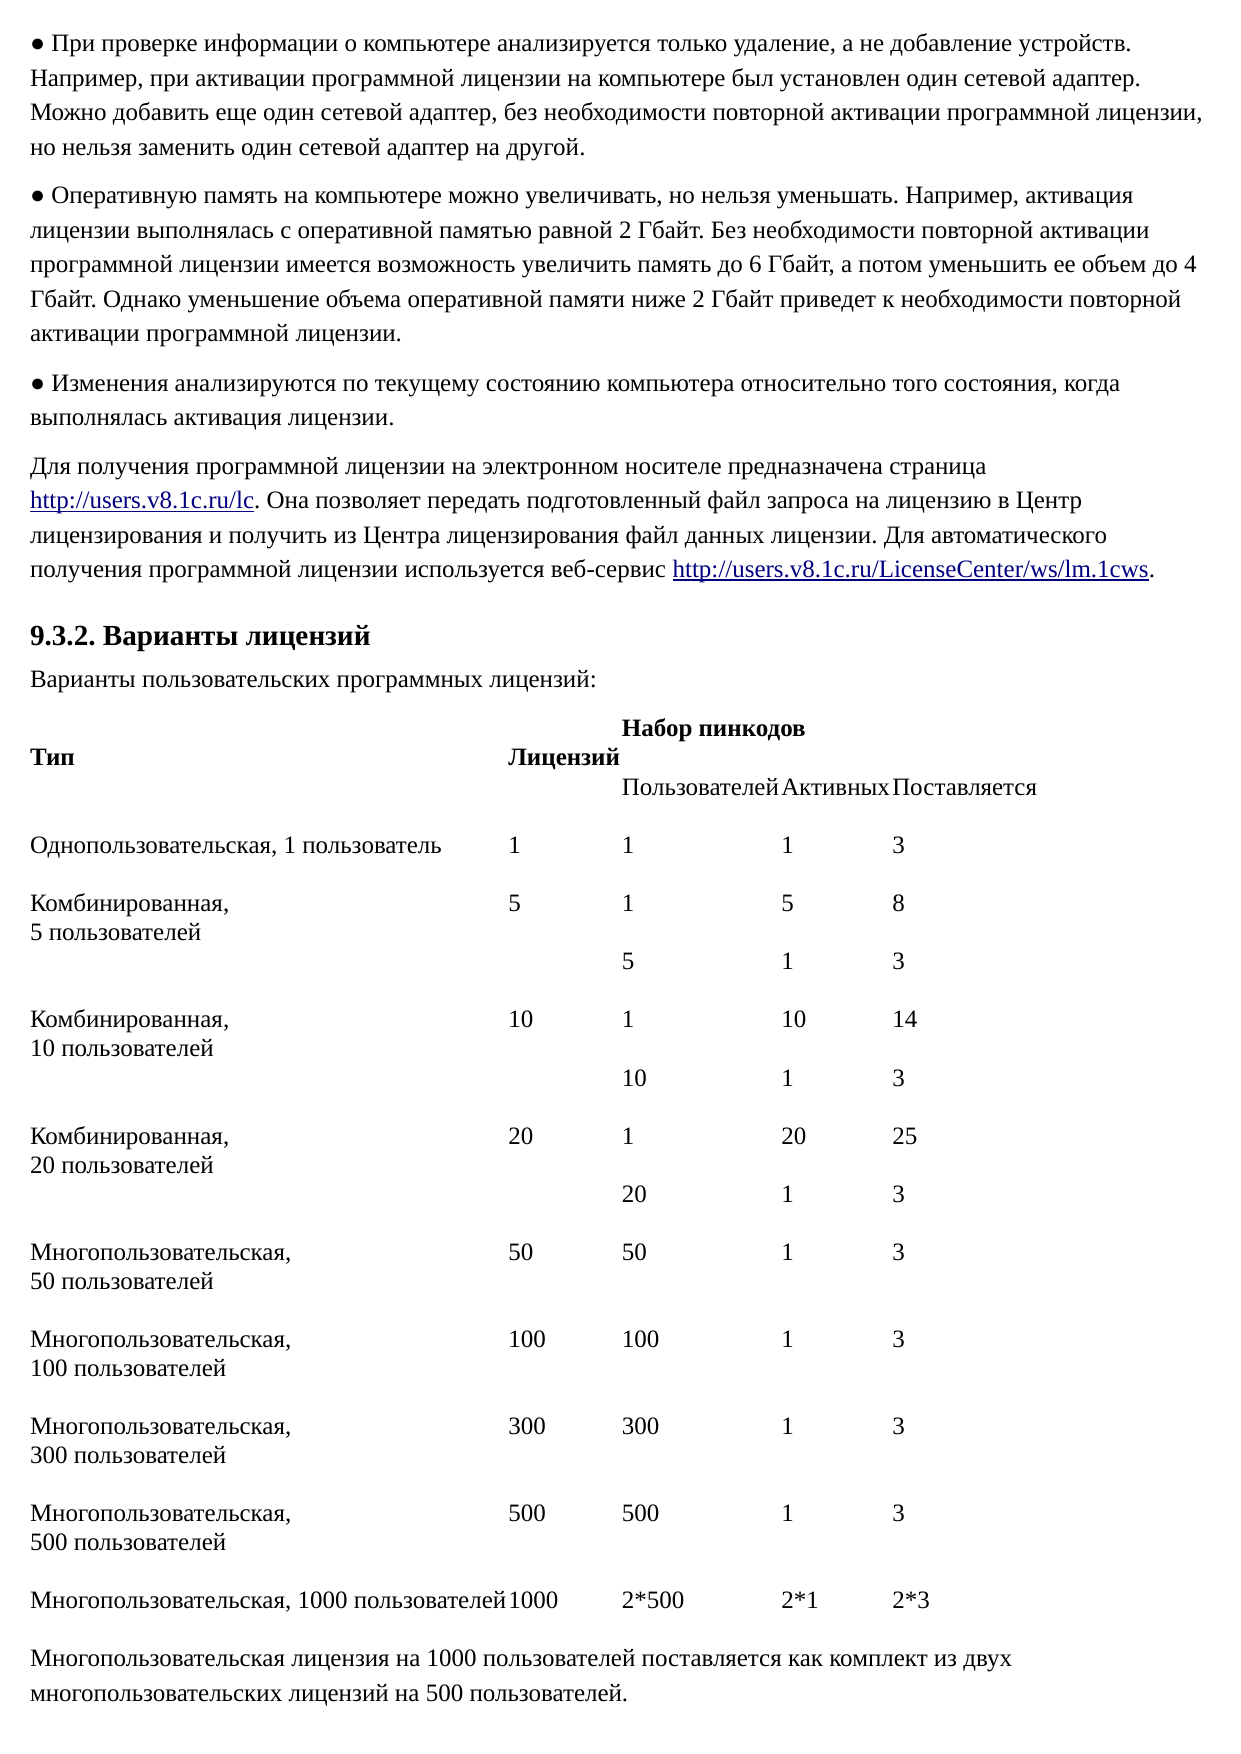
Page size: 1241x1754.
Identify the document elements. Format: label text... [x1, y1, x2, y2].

table_cell 10 [508, 1005, 622, 1121]
table_cell 3 [892, 830, 1038, 888]
table_cell 500 [508, 1498, 622, 1585]
table_cell 1 [781, 1179, 892, 1237]
table_cell 1 [622, 1121, 781, 1179]
table_cell 50 [622, 1238, 781, 1324]
table_cell 300 [508, 1411, 622, 1498]
table_header Набор пинкодов [622, 713, 1038, 772]
table_cell 5 [508, 888, 622, 1004]
table_cell Пользователей [622, 772, 781, 830]
table_cell 3 [892, 1324, 1038, 1411]
table_cell 3 [892, 1179, 1038, 1237]
table_cell 2*3 [892, 1585, 1038, 1643]
table_cell Однопользовательская, 1 пользователь [30, 830, 508, 888]
table_cell 1 [781, 830, 892, 888]
table_cell 100 [622, 1324, 781, 1411]
table_cell 1 [781, 946, 892, 1004]
table_cell Комбинированная, 5 пользователей [30, 888, 508, 1004]
table_cell Многопользовательская, 300 пользователей [30, 1411, 508, 1498]
table_cell 500 [622, 1498, 781, 1585]
table_cell Активных [781, 772, 892, 830]
text Многопользовательская лицензия на 1000 пользователей поставляется как комплект из двух многопользовательских лицензий на 500 пользователей. [30, 1643, 1211, 1707]
table_header Лицензий [508, 713, 622, 830]
table_header Тип [30, 713, 508, 830]
table_cell 5 [781, 888, 892, 946]
table_cell 1 [781, 1411, 892, 1498]
table_cell 3 [892, 946, 1038, 1004]
table_cell 1 [622, 888, 781, 946]
text ● Изменения анализируются по текущему состоянию компьютера относительно того состояния, когда выполнялась активация лицензии. [30, 368, 1211, 431]
table_cell 3 [892, 1238, 1038, 1324]
table_cell 10 [781, 1005, 892, 1063]
table_cell 300 [622, 1411, 781, 1498]
text ● При проверке информации о компьютере анализируется только удаление, а не добавление устройств. Например, при активации программной лицензии на компьютере был установлен один сетевой адаптер. Можно добавить еще один сетевой адаптер, без необходимости повторной активации программной лицензии, но нельзя заменить один сетевой адаптер на другой. [30, 28, 1211, 160]
table_cell 3 [892, 1498, 1038, 1585]
table_cell 14 [892, 1005, 1038, 1063]
table_cell 1000 [508, 1585, 622, 1643]
table_cell 25 [892, 1121, 1038, 1179]
table_cell 1 [781, 1063, 892, 1121]
table_cell Многопользовательская, 100 пользователей [30, 1324, 508, 1411]
subtitle 9.3.2. Варианты лицензий [30, 618, 1211, 652]
table_cell 2*1 [781, 1585, 892, 1643]
table_cell 1 [508, 830, 622, 888]
text Варианты пользовательских программных лицензий: [30, 664, 1211, 693]
table_cell 3 [892, 1063, 1038, 1121]
table_cell 1 [781, 1324, 892, 1411]
table_cell 50 [508, 1238, 622, 1324]
table_cell Поставляется [892, 772, 1038, 830]
table_cell 1 [622, 830, 781, 888]
table_cell 2*500 [622, 1585, 781, 1643]
table_cell Комбинированная, 20 пользователей [30, 1121, 508, 1237]
table_cell 20 [508, 1121, 622, 1237]
table_cell 1 [781, 1238, 892, 1324]
table_cell 3 [892, 1411, 1038, 1498]
text Для получения программной лицензии на электронном носителе предназначена страница http://users.v8.1c.ru/lc. Она позволяет передать подготовленный файл запроса на лицензию в Центр лицензирования и получить из Центра лицензирования файл данных лицензии. Для автоматического получения программной лицензии используется веб-сервис http://users.v8.1c.ru/LicenseCenter/ws/lm.1cws. [30, 451, 1211, 583]
table_cell Многопользовательская, 500 пользователей [30, 1498, 508, 1585]
table_cell Многопользовательская, 1000 пользователей [30, 1585, 508, 1643]
table_cell 20 [622, 1179, 781, 1237]
table_cell 10 [622, 1063, 781, 1121]
table_cell 8 [892, 888, 1038, 946]
table_cell Комбинированная, 10 пользователей [30, 1005, 508, 1121]
table_cell 1 [622, 1005, 781, 1063]
table_cell 1 [781, 1498, 892, 1585]
table_cell 100 [508, 1324, 622, 1411]
table_cell 20 [781, 1121, 892, 1179]
text ● Оперативную память на компьютере можно увеличивать, но нельзя уменьшать. Например, активация лицензии выполнялась с оперативной памятью равной 2 Гбайт. Без необходимости повторной активации программной лицензии имеется возможность увеличить память до 6 Гбайт, а потом уменьшить ее объем до 4 Гбайт. Однако уменьшение объема оперативной памяти ниже 2 Гбайт приведет к необходимости повторной активации программной лицензии. [30, 181, 1211, 347]
table_cell Многопользовательская, 50 пользователей [30, 1238, 508, 1324]
table_cell 5 [622, 946, 781, 1004]
